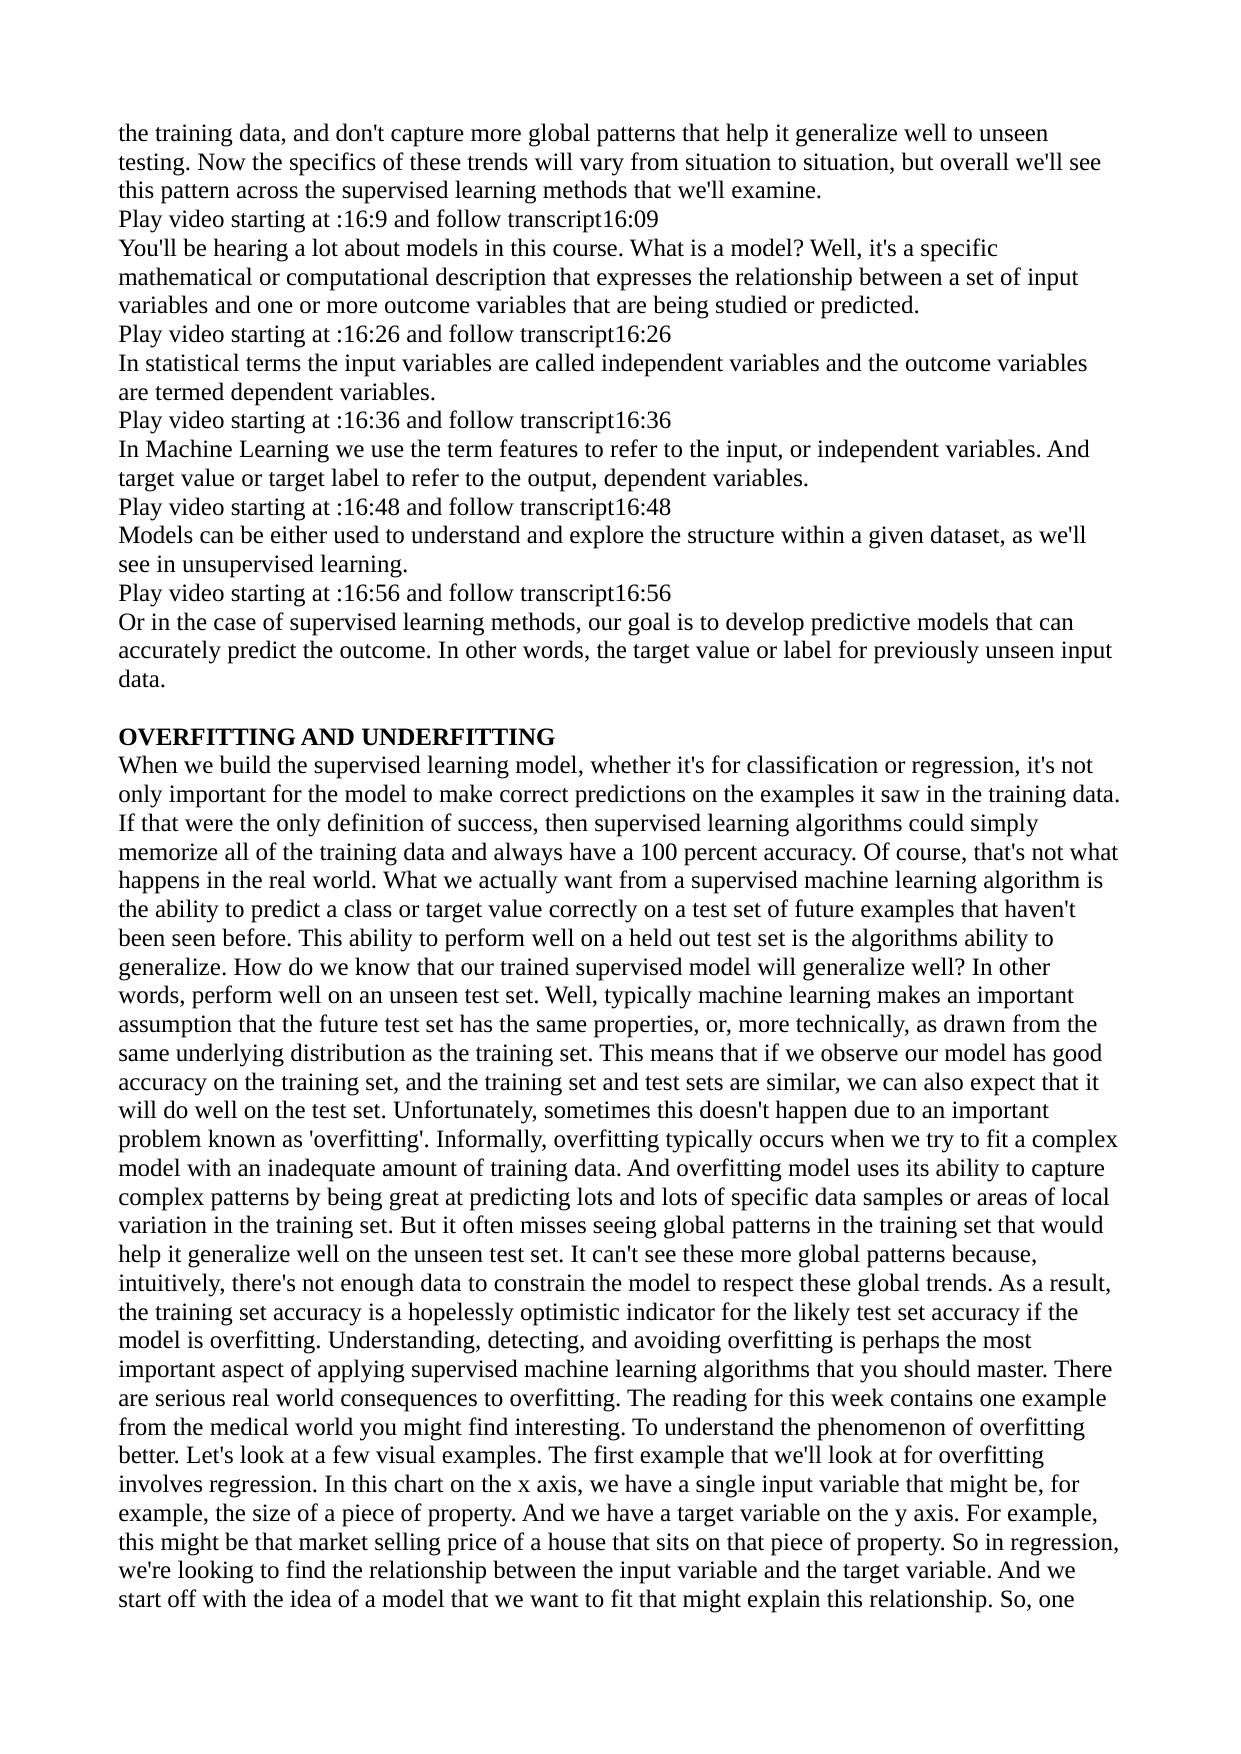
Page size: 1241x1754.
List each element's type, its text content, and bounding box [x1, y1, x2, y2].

text the training data, and don't capture more global patterns that help it generalize well to unseen testing. Now the specifics of these trends will vary from situation to situation, but overall we'll see this pattern across the supervised learning methods that we'll examine. [118, 118, 1122, 204]
text Play video starting at :16:36 and follow transcript16:36 [118, 406, 1122, 434]
text When we build the supervised learning model, whether it's for classification or regression, it's not only important for the model to make correct predictions on the examples it saw in the training data. If that were the only definition of success, then supervised learning algorithms could simply memorize all of the training data and always have a 100 percent accuracy. Of course, that's not what happens in the real world. What we actually want from a supervised machine learning algorithm is the ability to predict a class or target value correctly on a test set of future examples that haven't been seen before. This ability to perform well on a held out test set is the algorithms ability to generalize. How do we know that our trained supervised model will generalize well? In other words, perform well on an unseen test set. Well, typically machine learning makes an important assumption that the future test set has the same properties, or, more technically, as drawn from the same underlying distribution as the training set. This means that if we observe our model has good accuracy on the training set, and the training set and test sets are similar, we can also expect that it will do well on the test set. Unfortunately, sometimes this doesn't happen due to an important problem known as 'overfitting'. Informally, overfitting typically occurs when we try to fit a complex model with an inadequate amount of training data. And overfitting model uses its ability to capture complex patterns by being great at predicting lots and lots of specific data samples or areas of local variation in the training set. But it often misses seeing global patterns in the training set that would help it generalize well on the unseen test set. It can't see these more global patterns because, intuitively, there's not enough data to constrain the model to respect these global trends. As a result, the training set accuracy is a hopelessly optimistic indicator for the likely test set accuracy if the model is overfitting. Understanding, detecting, and avoiding overfitting is perhaps the most important aspect of applying supervised machine learning algorithms that you should master. There are serious real world consequences to overfitting. The reading for this week contains one example from the medical world you might find interesting. To understand the phenomenon of overfitting better. Let's look at a few visual examples. The first example that we'll look at for overfitting involves regression. In this chart on the x axis, we have a single input variable that might be, for example, the size of a piece of property. And we have a target variable on the y axis. For example, this might be that market selling price of a house that sits on that piece of property. So in regression, we're looking to find the relationship between the input variable and the target variable. And we start off with the idea of a model that we want to fit that might explain this relationship. So, one [118, 751, 1122, 1613]
text Play video starting at :16:9 and follow transcript16:09 [118, 204, 1122, 233]
text Play video starting at :16:26 and follow transcript16:26 [118, 319, 1122, 348]
text Models can be either used to understand and explore the structure within a given dataset, as we'll see in unsupervised learning. [118, 521, 1122, 578]
text Or in the case of supervised learning methods, our goal is to develop predictive models that can accurately predict the outcome. In other words, the target value or label for previously unseen input data. [118, 607, 1122, 693]
text In statistical terms the input variables are called independent variables and the outcome variables are termed dependent variables. [118, 348, 1122, 406]
text OVERFITTING AND UNDERFITTING [118, 722, 1122, 751]
text In Machine Learning we use the term features to refer to the input, or independent variables. And target value or target label to refer to the output, dependent variables. [118, 434, 1122, 492]
text Play video starting at :16:56 and follow transcript16:56 [118, 578, 1122, 607]
text You'll be hearing a lot about models in this course. What is a model? Well, it's a specific mathematical or computational description that expresses the relationship between a set of input variables and one or more outcome variables that are being studied or predicted. [118, 233, 1122, 319]
text Play video starting at :16:48 and follow transcript16:48 [118, 492, 1122, 521]
